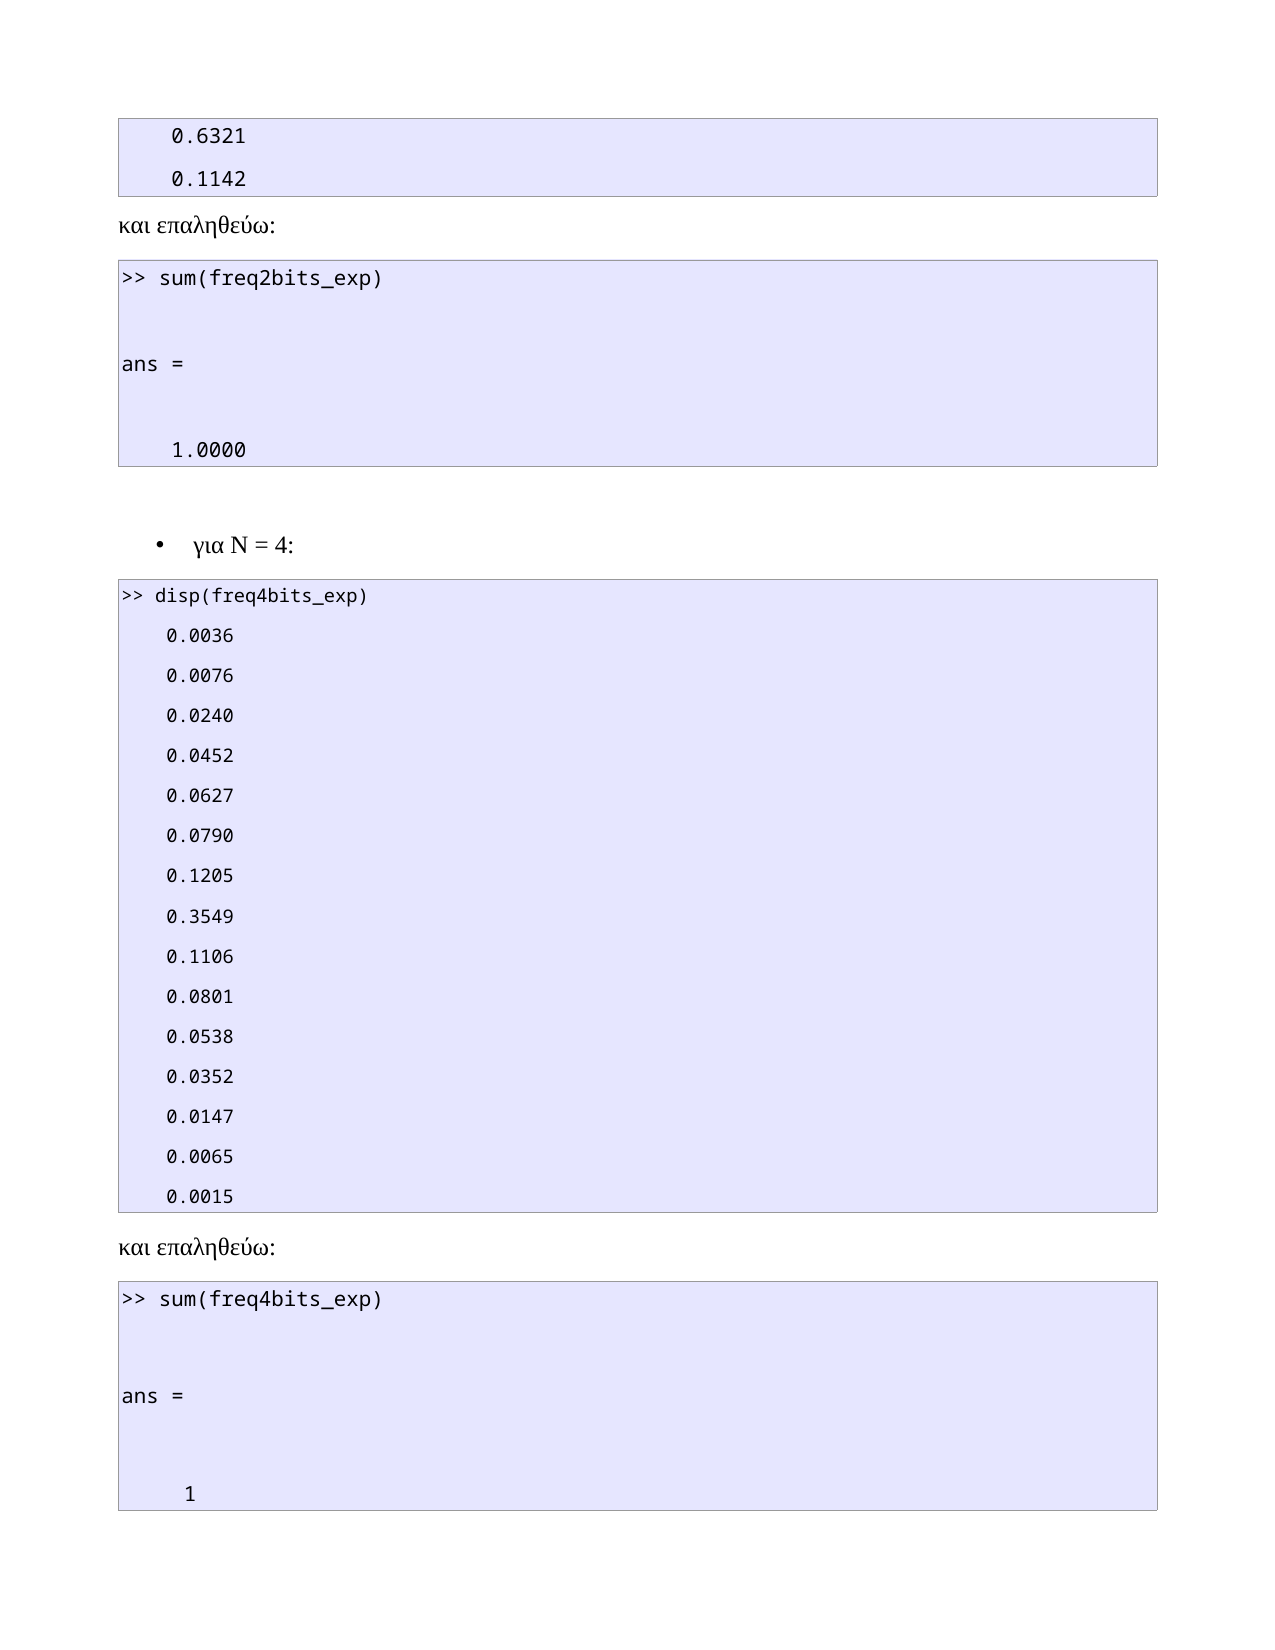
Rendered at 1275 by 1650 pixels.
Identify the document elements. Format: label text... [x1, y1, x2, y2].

text 0.0790 [119, 819, 1157, 848]
text ans = [119, 1378, 1157, 1410]
text 0.0240 [119, 699, 1157, 728]
text >> disp(freq4bits_exp) [119, 580, 1157, 608]
text 0.0076 [119, 659, 1157, 688]
text >> sum(freq4bits_exp) [119, 1282, 1157, 1313]
text >> sum(freq2bits_exp) [119, 261, 1157, 291]
text και επαληθεύω: [118, 210, 1157, 239]
text 0.0627 [119, 779, 1157, 808]
text 0.0452 [119, 739, 1157, 768]
text 0.0538 [119, 1020, 1157, 1049]
text ans = [119, 346, 1157, 377]
text και επαληθεύω: [118, 1232, 1157, 1261]
text 0.1142 [119, 161, 1157, 196]
list για Ν = 4: [156, 530, 1157, 559]
text 1.0000 [119, 432, 1157, 466]
text 0.3549 [119, 900, 1157, 928]
text 0.0065 [119, 1140, 1157, 1169]
text 0.0147 [119, 1100, 1157, 1129]
text 0.0036 [119, 619, 1157, 648]
text 0.0015 [119, 1181, 1157, 1212]
text 0.0352 [119, 1060, 1157, 1089]
text 0.0801 [119, 980, 1157, 1009]
text 0.1205 [119, 860, 1157, 888]
text 1 [119, 1476, 1157, 1510]
text 0.1106 [119, 940, 1157, 968]
text 0.6321 [119, 119, 1157, 150]
